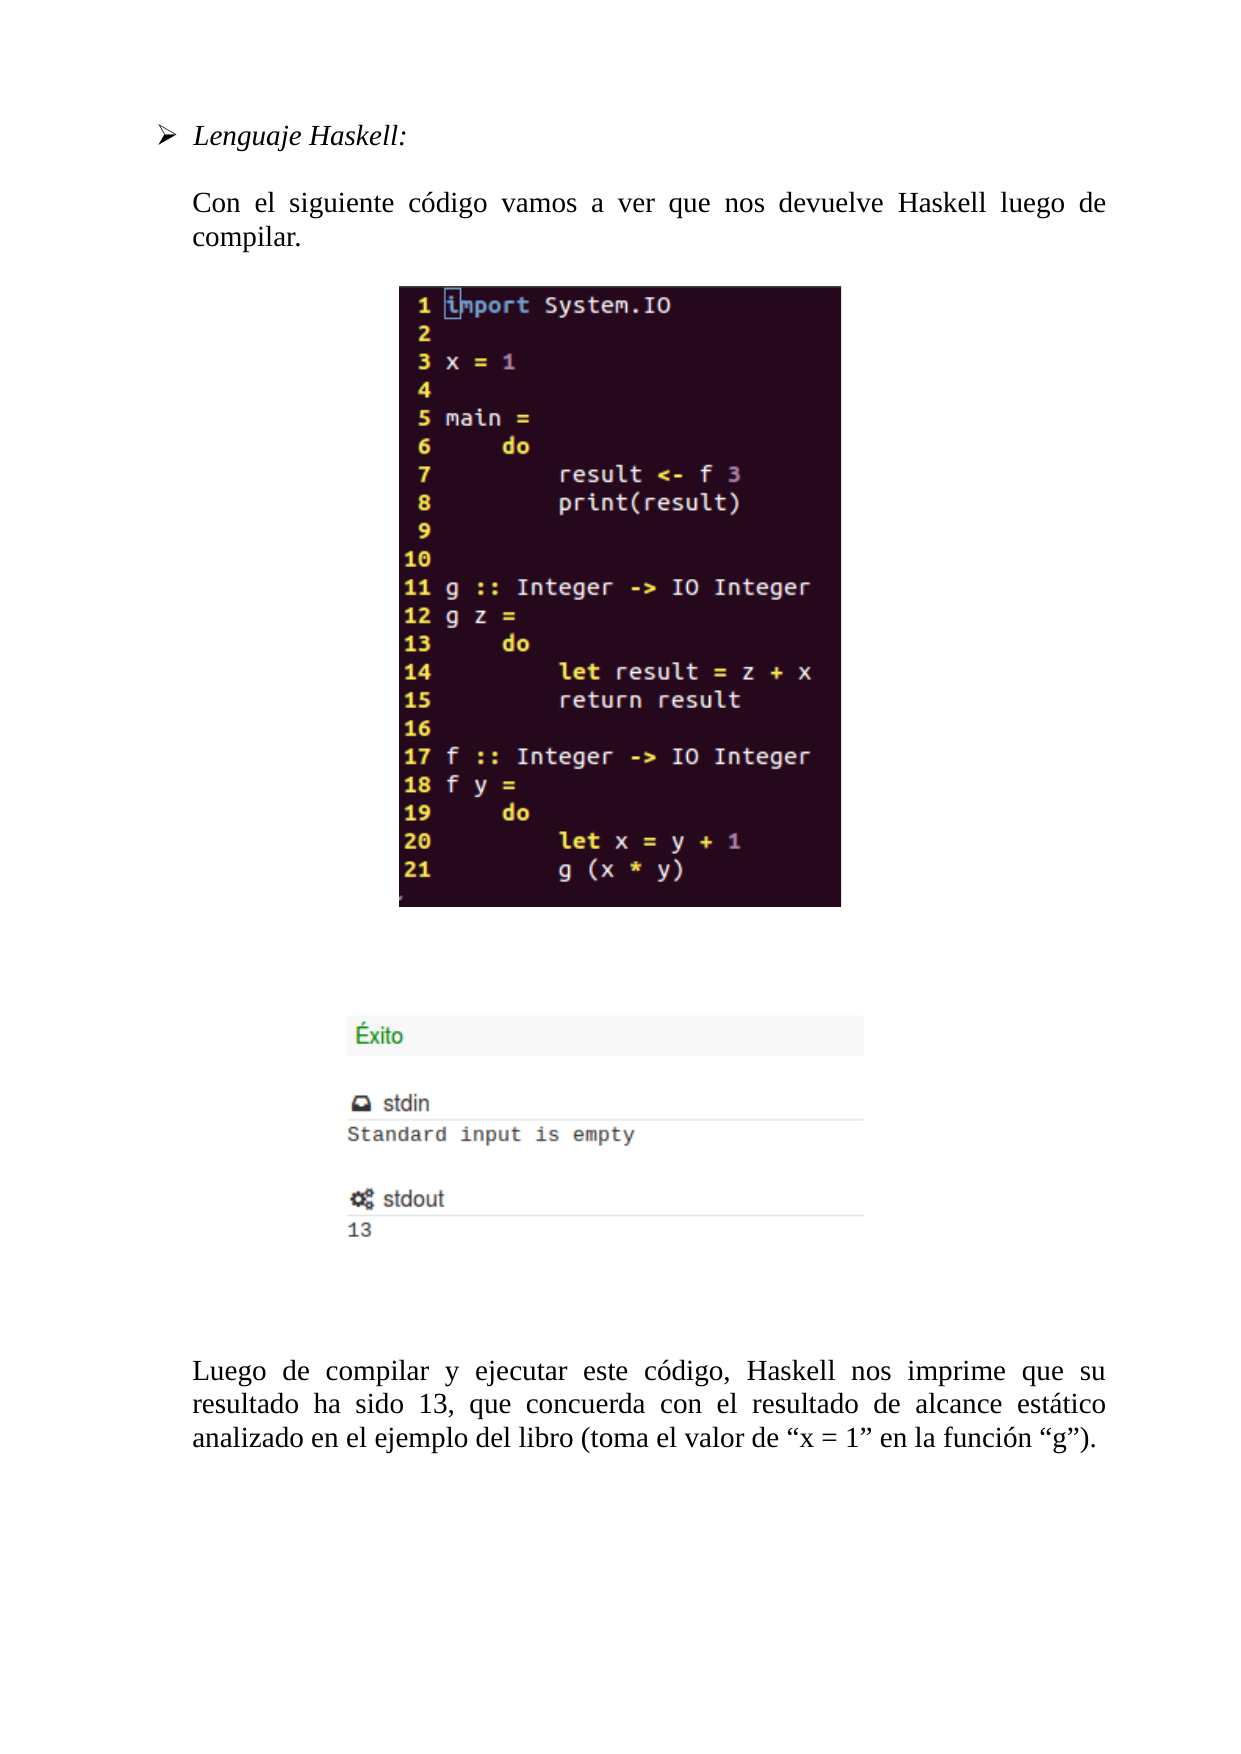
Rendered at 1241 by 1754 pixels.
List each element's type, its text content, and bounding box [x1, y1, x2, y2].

list Lenguaje Haskell: [156, 118, 1122, 152]
text Luego de compilar y ejecutar este código, Haskell nos imprime que su resultado ha sido 13, que concuerda con el resultado de alcance estático analizado en el ejemplo del libro (toma el valor de “x = 1” en la función “g”). [118, 1353, 1122, 1454]
text Con el siguiente código vamos a ver que nos devuelve Haskell luego de compilar. [118, 185, 1122, 252]
picture [310, 997, 864, 1320]
picture [399, 286, 842, 907]
